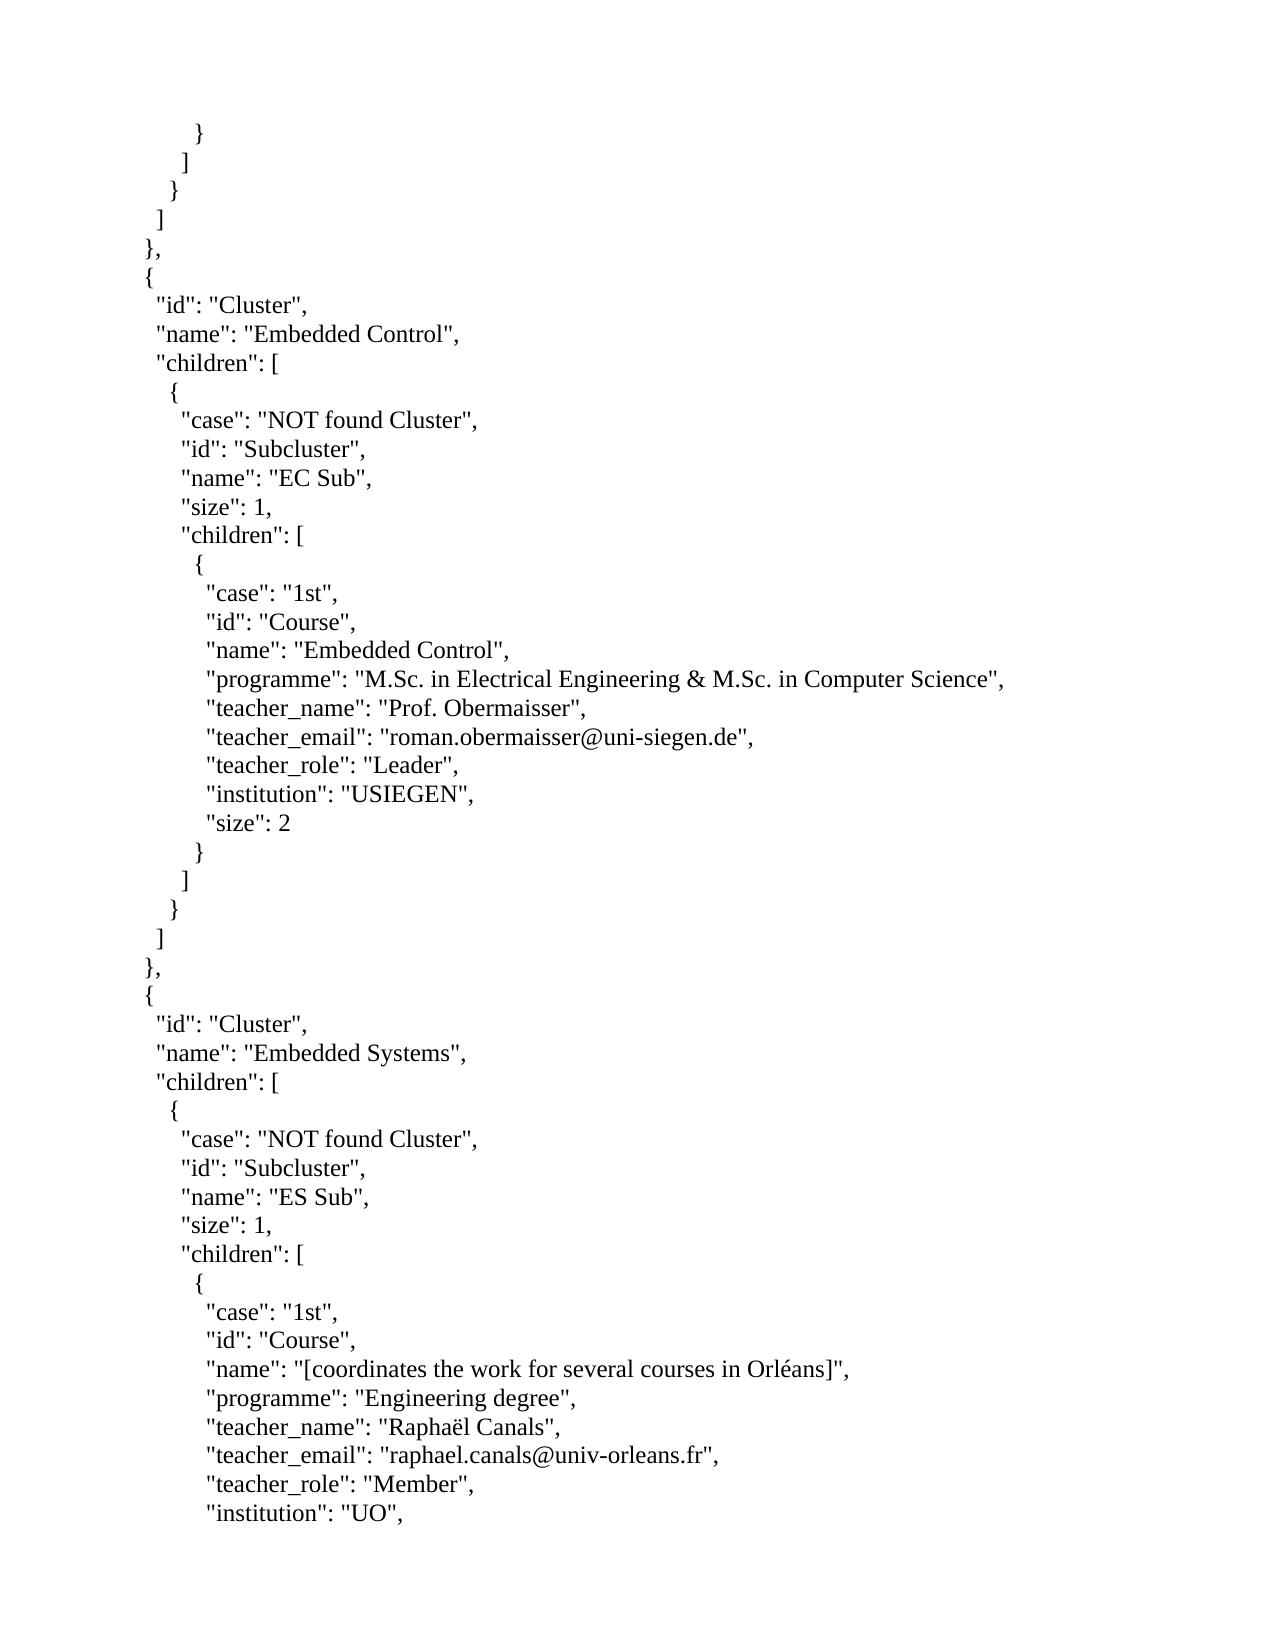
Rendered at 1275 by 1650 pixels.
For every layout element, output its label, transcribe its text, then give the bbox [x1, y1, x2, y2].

text "size": 1, [118, 492, 1157, 521]
text { [118, 549, 1157, 578]
text "programme": "Engineering degree", [118, 1383, 1157, 1412]
text "children": [ [118, 521, 1157, 549]
text "id": "Subcluster", [118, 1153, 1157, 1182]
text { [118, 1096, 1157, 1124]
text { [118, 262, 1157, 291]
text "case": "1st", [118, 578, 1157, 607]
text "institution": "USIEGEN", [118, 779, 1157, 808]
text "institution": "UO", [118, 1498, 1157, 1527]
text } [118, 837, 1157, 866]
text "teacher_role": "Member", [118, 1469, 1157, 1498]
text "programme": "M.Sc. in Electrical Engineering & M.Sc. in Computer Science", [118, 664, 1157, 693]
text "children": [ [118, 1239, 1157, 1268]
text "teacher_email": "roman.obermaisser@uni-siegen.de", [118, 722, 1157, 751]
text { [118, 1268, 1157, 1297]
text "id": "Cluster", [118, 1009, 1157, 1038]
text "case": "1st", [118, 1297, 1157, 1326]
text "size": 1, [118, 1211, 1157, 1239]
text ] [118, 204, 1157, 233]
text "id": "Cluster", [118, 291, 1157, 319]
text } [118, 118, 1157, 147]
text "case": "NOT found Cluster", [118, 1124, 1157, 1153]
text }, [118, 233, 1157, 262]
text "case": "NOT found Cluster", [118, 406, 1157, 434]
text "name": "ES Sub", [118, 1182, 1157, 1211]
text "name": "[coordinates the work for several courses in Orléans]", [118, 1354, 1157, 1383]
text "children": [ [118, 1067, 1157, 1096]
text "children": [ [118, 348, 1157, 377]
text "teacher_email": "raphael.canals@univ-orleans.fr", [118, 1441, 1157, 1469]
text { [118, 377, 1157, 406]
text "name": "EC Sub", [118, 463, 1157, 492]
text { [118, 981, 1157, 1009]
text } [118, 894, 1157, 923]
text "size": 2 [118, 808, 1157, 837]
text } [118, 176, 1157, 204]
text ] [118, 866, 1157, 894]
text "name": "Embedded Control", [118, 636, 1157, 664]
text ] [118, 147, 1157, 176]
text ] [118, 923, 1157, 952]
text "teacher_name": "Prof. Obermaisser", [118, 693, 1157, 722]
text "teacher_role": "Leader", [118, 751, 1157, 779]
text "name": "Embedded Control", [118, 319, 1157, 348]
text "id": "Course", [118, 1326, 1157, 1354]
text }, [118, 952, 1157, 981]
text "teacher_name": "Raphaël Canals", [118, 1412, 1157, 1441]
text "id": "Subcluster", [118, 434, 1157, 463]
text "id": "Course", [118, 607, 1157, 636]
text "name": "Embedded Systems", [118, 1038, 1157, 1067]
